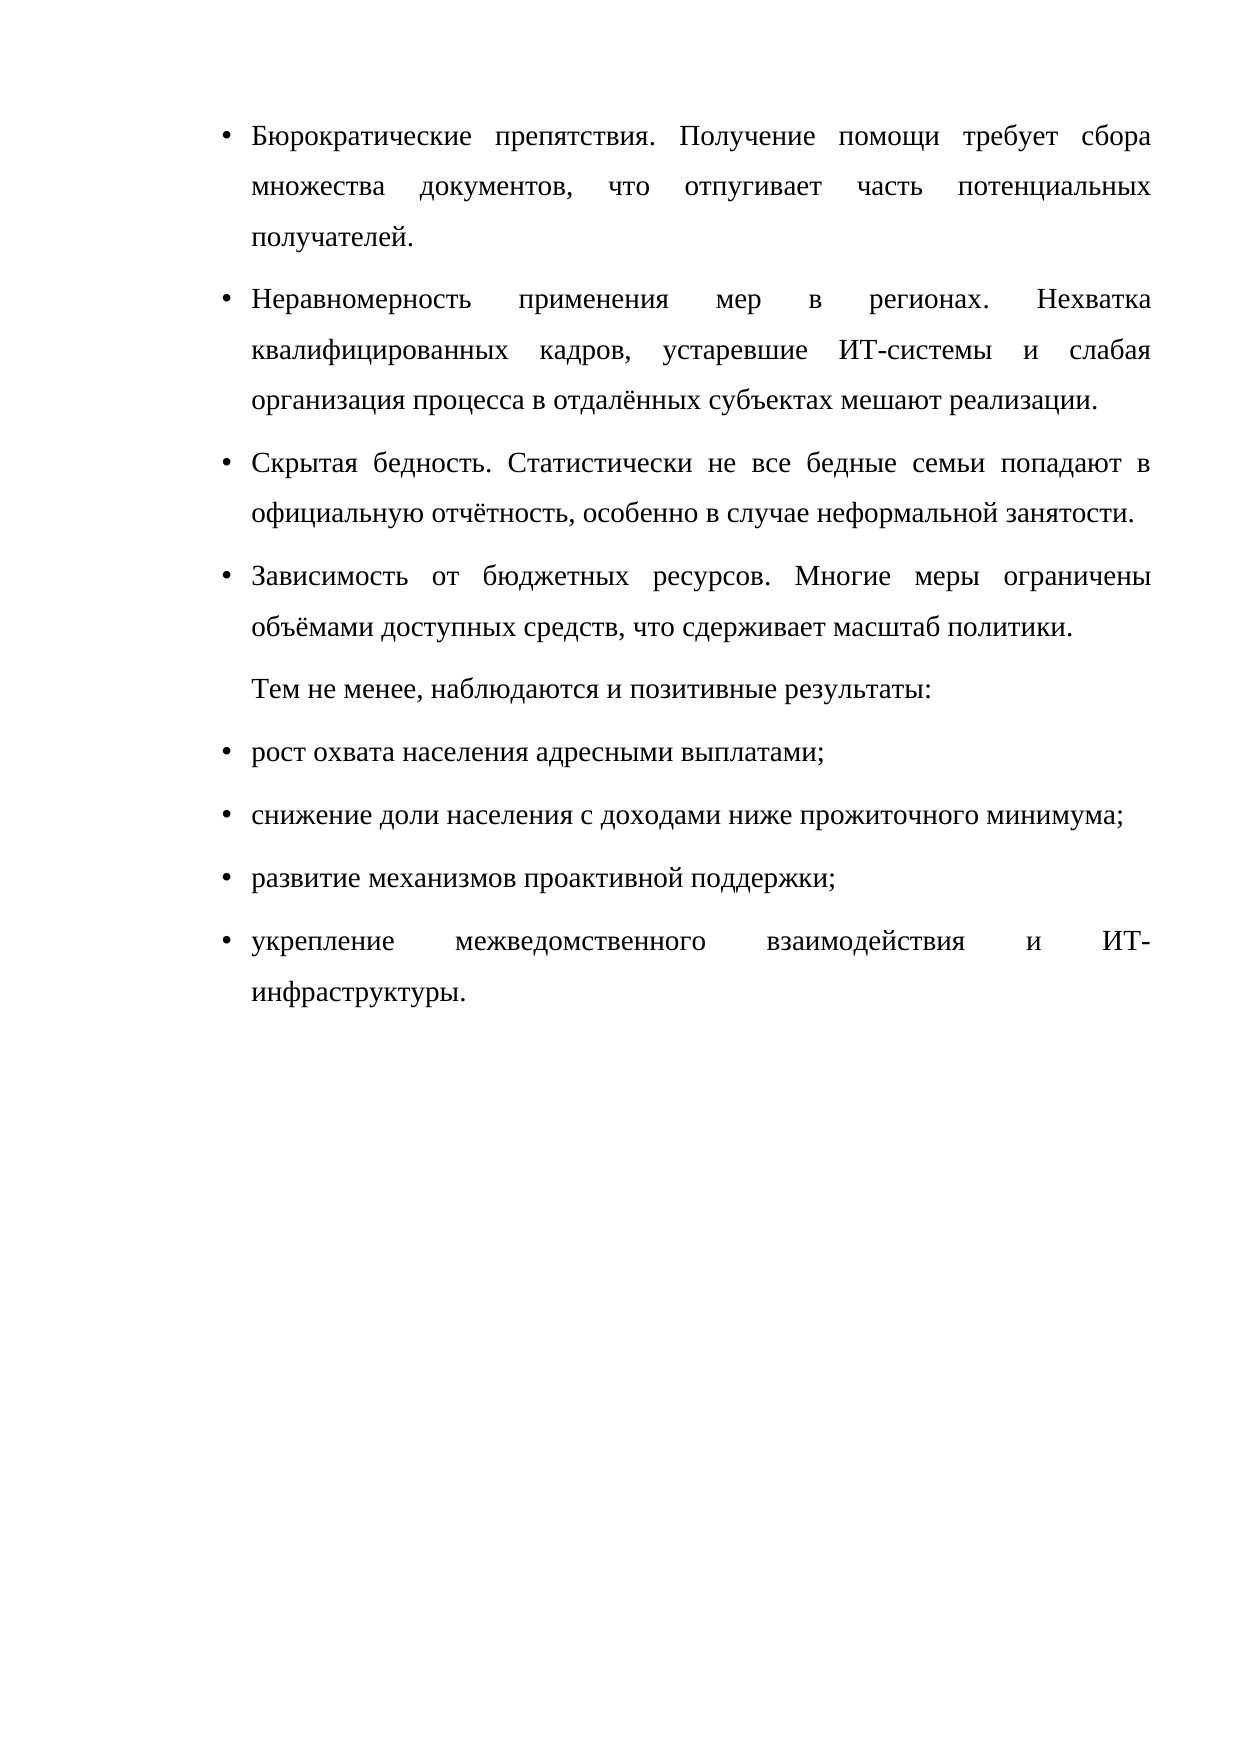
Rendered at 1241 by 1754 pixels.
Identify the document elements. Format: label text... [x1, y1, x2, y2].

list снижение доли населения с доходами ниже прожиточного минимума; [222, 797, 1152, 831]
list рост охвата населения адресными выплатами; [222, 734, 1152, 768]
list Зависимость от бюджетных ресурсов. Многие меры ограничены объёмами доступных средств, что сдерживает масштаб политики. [222, 558, 1152, 642]
list развитие механизмов проактивной поддержки; [222, 860, 1152, 894]
list Неравномерность применения мер в регионах. Нехватка квалифицированных кадров, устаревшие ИТ-системы и слабая организация процесса в отдалённых субъектах мешают реализации. [222, 282, 1152, 416]
list Бюрократические препятствия. Получение помощи требует сбора множества документов, что отпугивает часть потенциальных получателей. [222, 118, 1152, 252]
list Скрытая бедность. Статистически не все бедные семьи попадают в официальную отчётность, особенно в случае неформальной занятости. [222, 445, 1152, 529]
list укрепление межведомственного взаимодействия и ИТ-инфраструктуры. [222, 923, 1152, 1007]
text Тем не менее, наблюдаются и позитивные результаты: [177, 672, 1152, 705]
